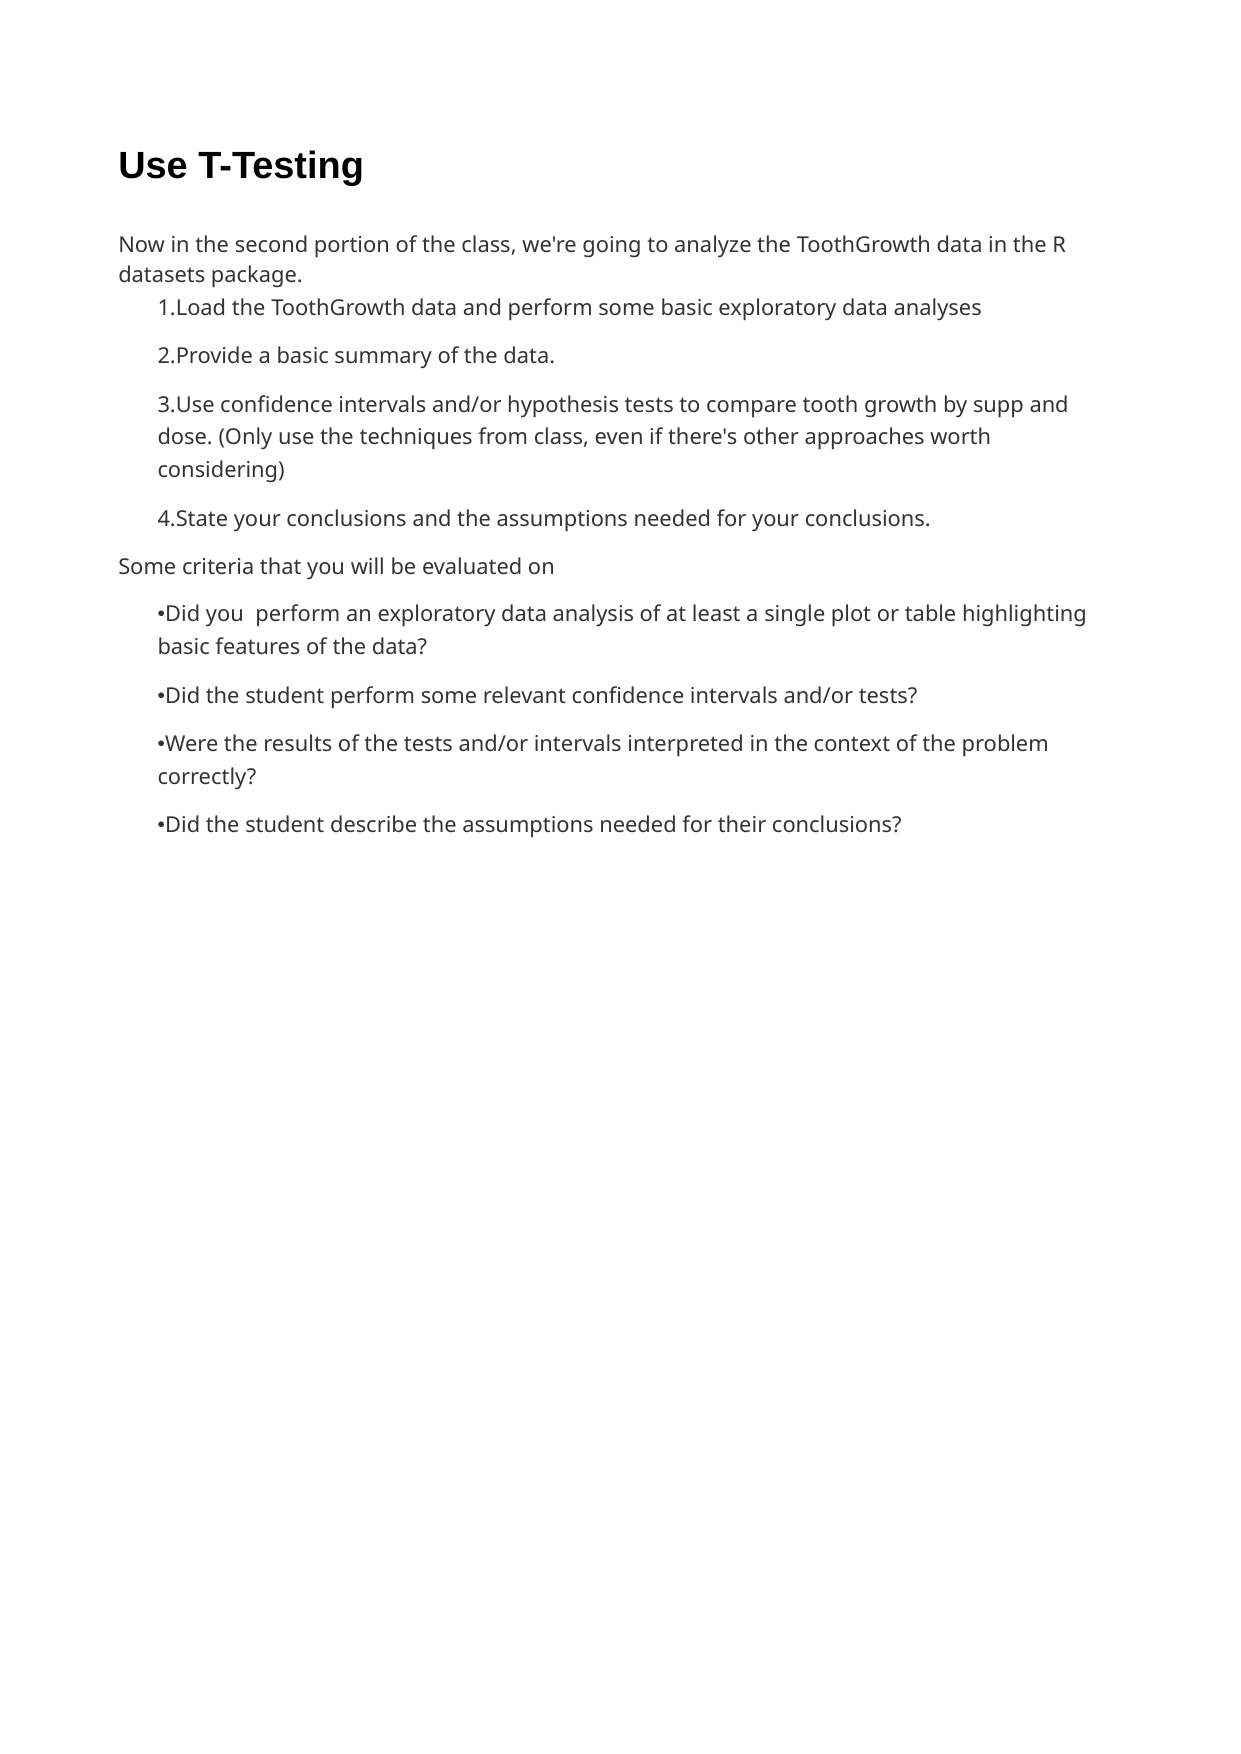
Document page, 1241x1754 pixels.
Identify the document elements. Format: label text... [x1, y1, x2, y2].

list Did you perform an exploratory data analysis of at least a single plot or table highlighting basic features of the data? [118, 595, 1122, 661]
list Load the ToothGrowth data and perform some basic exploratory data analyses [118, 289, 1122, 321]
text Some criteria that you will be evaluated on [118, 548, 1122, 581]
list Did the student perform some relevant confidence intervals and/or tests? [118, 677, 1122, 709]
list Use confidence intervals and/or hypothesis tests to compare tooth growth by supp and dose. (Only use the techniques from class, even if there's other approaches worth considering) [118, 386, 1122, 484]
list Did the student describe the assumptions needed for their conclusions? [118, 806, 1122, 839]
list Provide a basic summary of the data. [118, 337, 1122, 370]
subtitle Use T-Testing [118, 143, 1122, 187]
list State your conclusions and the assumptions needed for your conclusions. [118, 499, 1122, 532]
text Now in the second portion of the class, we're going to analyze the ToothGrowth data in the R datasets package. [118, 229, 1122, 289]
list Were the results of the tests and/or intervals interpreted in the context of the problem correctly? [118, 725, 1122, 791]
